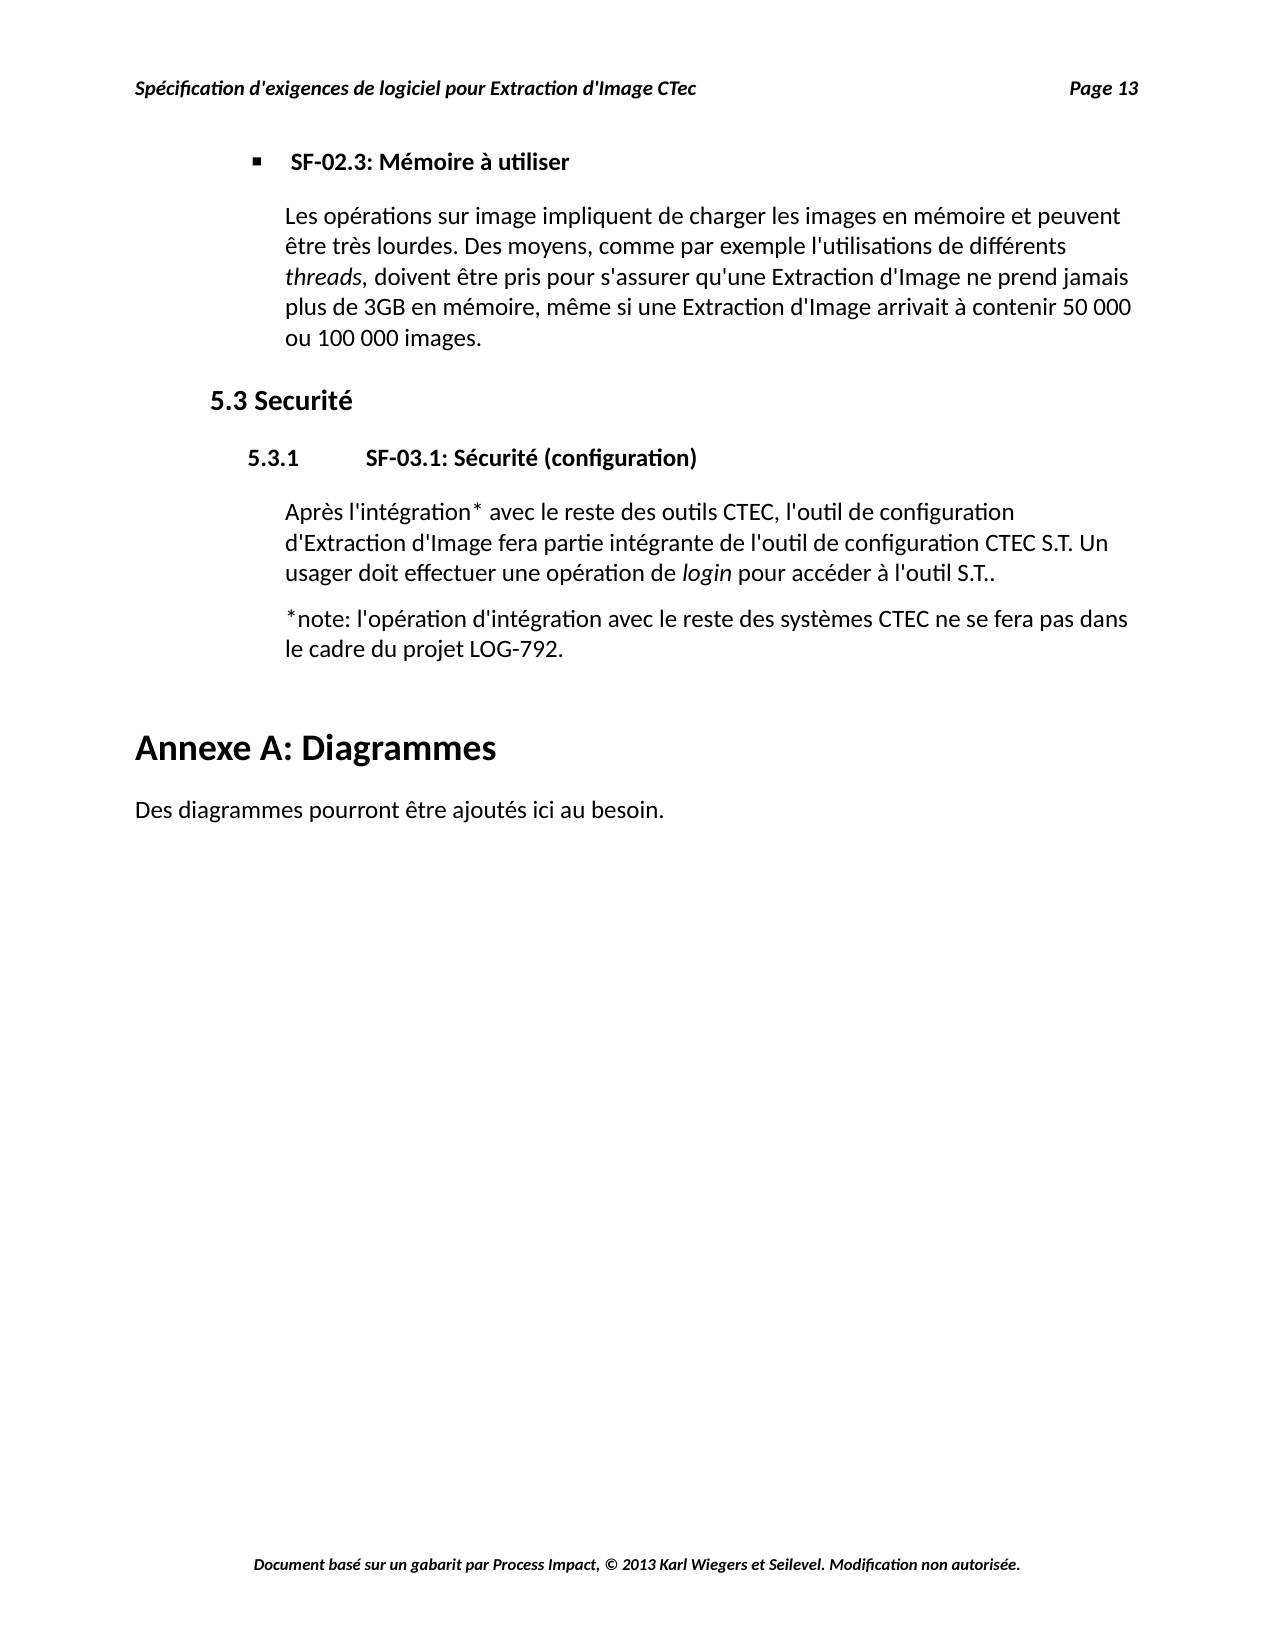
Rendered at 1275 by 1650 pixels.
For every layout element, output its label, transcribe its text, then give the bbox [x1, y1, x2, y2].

subtitle SF-03.1: Sécurité (configuration) [247, 447, 1140, 472]
subtitle Securité [210, 382, 1140, 417]
subtitle SF-02.3: Mémoire à utiliser [247, 150, 1140, 175]
list Les opérations sur image impliquent de charger les images en mémoire et peuvent être très lourdes. Des moyens, comme par exemple l'utilisations de différents threads, doivent être pris pour s'assurer qu'une Extraction d'Image ne prend jamais plus de 3GB en mémoire, même si une Extraction d'Image arrivait à contenir 50 000 ou 100 000 images. [247, 200, 1140, 353]
list *note: l'opération d'intégration avec le reste des systèmes CTEC ne se fera pas dans le cadre du projet LOG-792. [247, 603, 1140, 664]
text Annexe A: Diagrammes [135, 723, 1140, 769]
list Après l'intégration* avec le reste des outils CTEC, l'outil de configuration d'Extraction d'Image fera partie intégrante de l'outil de configuration CTEC S.T. Un usager doit effectuer une opération de login pour accéder à l'outil S.T.. [247, 497, 1140, 588]
text Des diagrammes pourront être ajoutés ici au besoin. [135, 794, 1140, 825]
